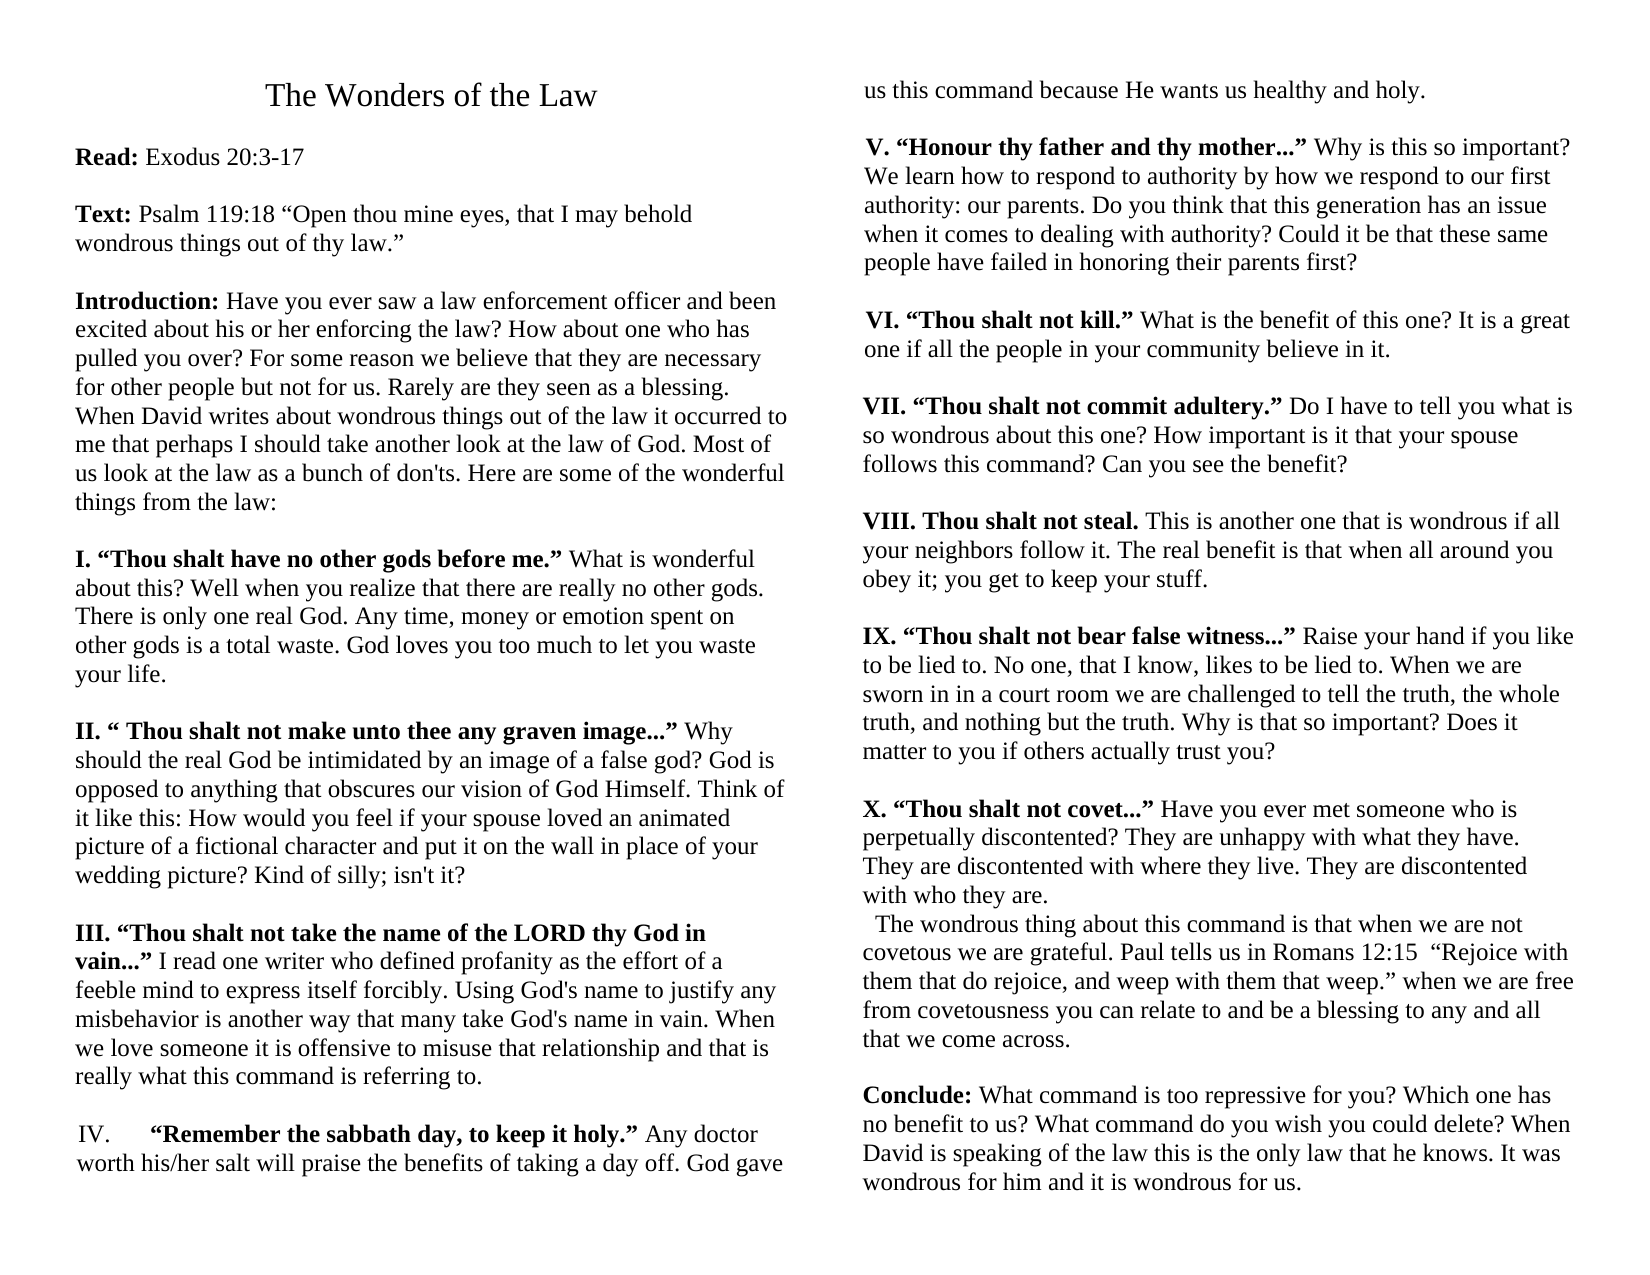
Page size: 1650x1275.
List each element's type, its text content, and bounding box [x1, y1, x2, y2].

text The wondrous thing about this command is that when we are not covetous we are grateful. Paul tells us in Romans 12:15 “Rejoice with them that do rejoice, and weep with them that weep.” when we are free from covetousness you can relate to and be a blessing to any and all that we come across. [862, 909, 1575, 1052]
text II. “ Thou shalt not make unto thee any graven image...” Why should the real God be intimidated by an image of a false god? God is opposed to anything that obscures our vision of God Himself. Think of it like this: How would you feel if your spouse loved an animated picture of a fictional character and put it on the wall in place of your wedding picture? Kind of silly; isn't it? [75, 716, 787, 889]
text VII. “Thou shalt not commit adultery.” Do I have to tell you what is so wondrous about this one? How important is it that your spouse follows this command? Can you see the benefit? [862, 391, 1575, 477]
text VIII. Thou shalt not steal. This is another one that is wondrous if all your neighbors follow it. The real benefit is that when all around you obey it; you get to keep your stuff. [862, 506, 1575, 592]
text IX. “Thou shalt not bear false witness...” Raise your hand if you like to be lied to. No one, that I know, likes to be lied to. When we are sworn in in a court room we are challenged to tell the truth, the whole truth, and nothing but the truth. Why is that so important? Does it matter to you if others actually trust you? [862, 621, 1575, 765]
list “Remember the sabbath day, to keep it holy.” Any doctor worth his/her salt will praise the benefits of taking a day off. God gave [76, 1119, 787, 1176]
text X. “Thou shalt not covet...” Have you ever met someone who is perpetually discontented? They are unhappy with what they have. They are discontented with where they live. They are discontented with who they are. [862, 794, 1575, 909]
text The Wonders of the Law [75, 75, 787, 113]
list us this command because He wants us healthy and holy. [864, 75, 1575, 104]
text Read: Exodus 20:3-17 [75, 142, 787, 171]
text III. “Thou shalt not take the name of the LORD thy God in vain...” I read one writer who defined profanity as the effort of a feeble mind to express itself forcibly. Using God's name to justify any misbehavior is another way that many take God's name in vain. When we love someone it is offensive to misuse that relationship and that is really what this command is referring to. [75, 918, 787, 1090]
text wondrous things out of thy law.” [75, 228, 787, 257]
subtitle Introduction: Have you ever saw a law enforcement officer and been excited about his or her enforcing the law? How about one who has pulled you over? For some reason we believe that they are necessary for other people but not for us. Rarely are they seen as a blessing. When David writes about wondrous things out of the law it occurred to me that perhaps I should take another look at the law of God. Most of us look at the law as a bunch of don'ts. Here are some of the wonderful things from the law: [75, 286, 787, 516]
text Conclude: What command is too repressive for you? Which one has no benefit to us? What command do you wish you could delete? When David is speaking of the law this is the only law that he knows. It was wondrous for him and it is wondrous for us. [862, 1081, 1575, 1196]
text I. “Thou shalt have no other gods before me.” What is wonderful about this? Well when you realize that there are really no other gods. There is only one real God. Any time, money or emotion spent on other gods is a total waste. God loves you too much to let you waste your life. [75, 544, 787, 688]
text V. “Honour thy father and thy mother...” Why is this so important? We learn how to respond to authority by how we respond to our first authority: our parents. Do you think that this generation has an issue when it comes to dealing with authority? Could it be that these same people have failed in honoring their parents first? [864, 132, 1575, 276]
text Text: Psalm 119:18 “Open thou mine eyes, that I may behold [75, 199, 787, 228]
text VI. “Thou shalt not kill.” What is the benefit of this one? It is a great one if all the people in your community believe in it. [864, 305, 1575, 362]
